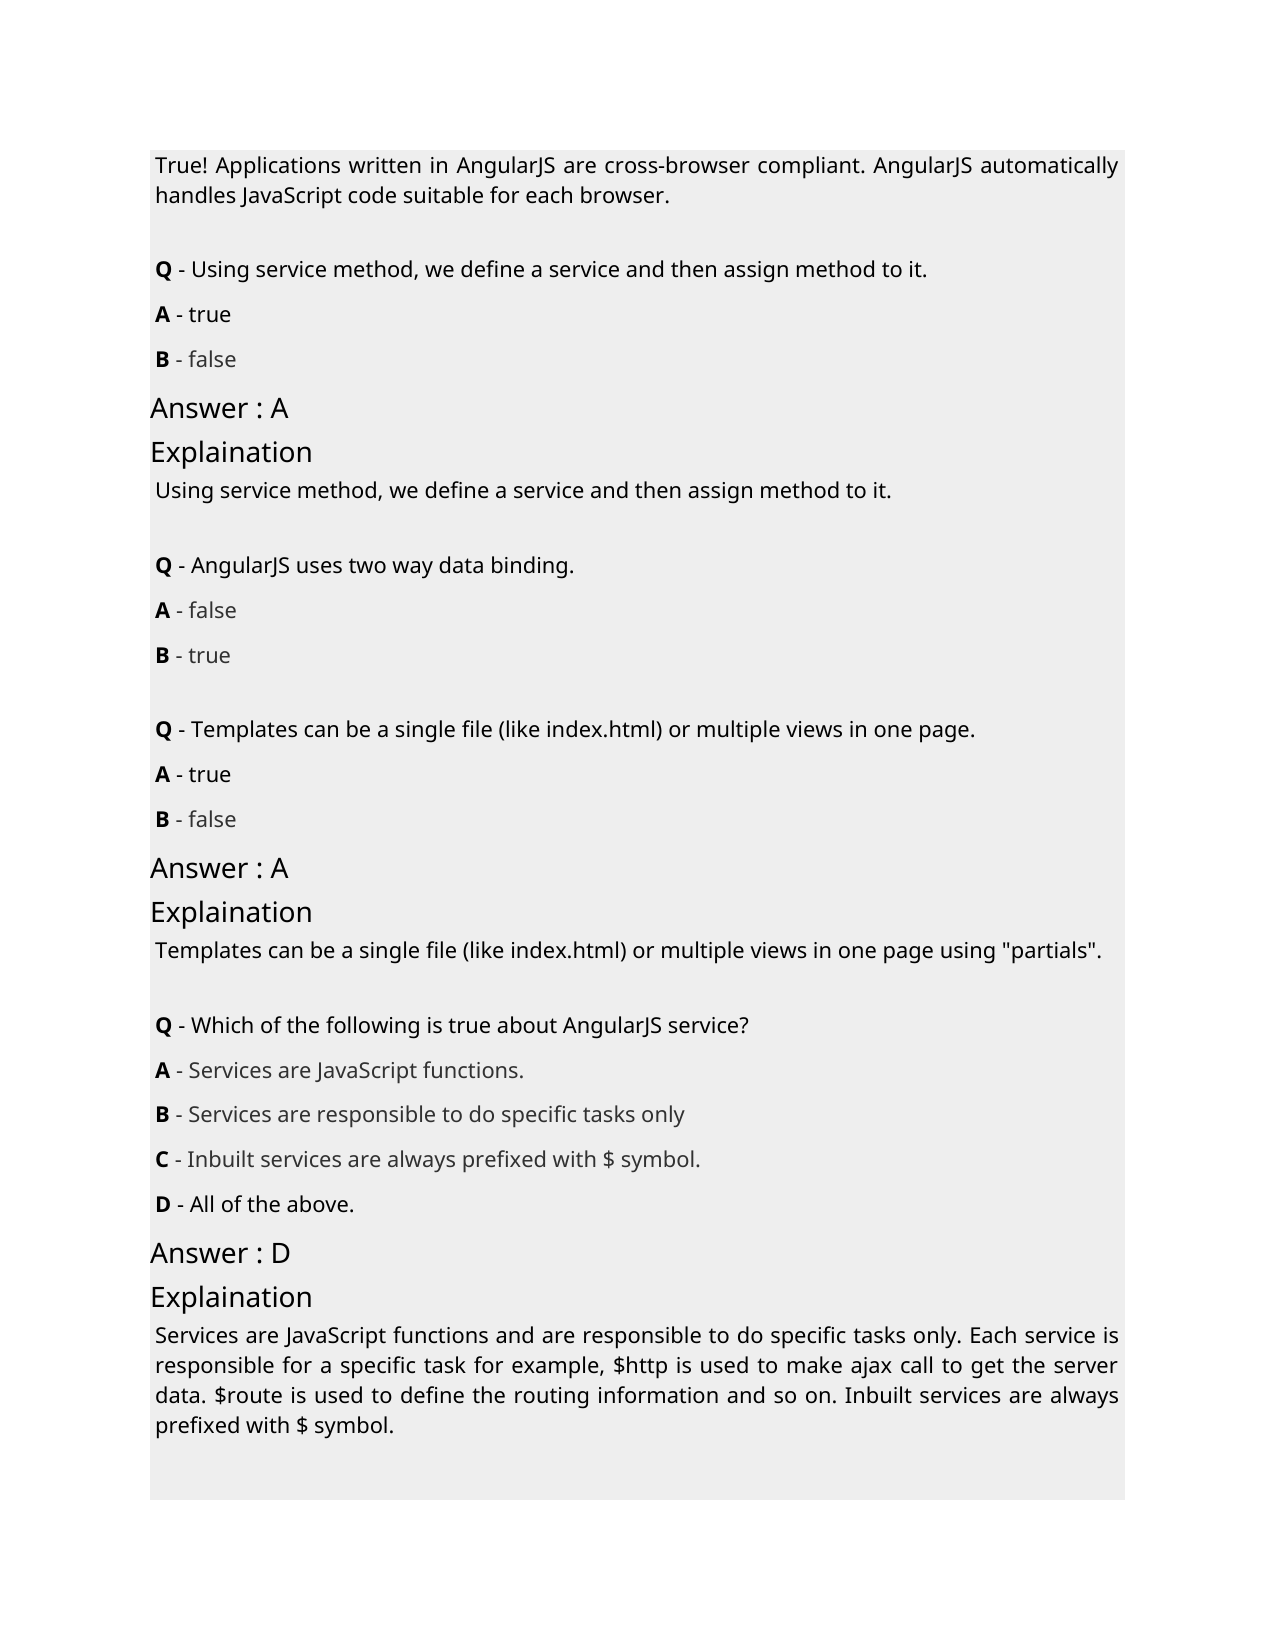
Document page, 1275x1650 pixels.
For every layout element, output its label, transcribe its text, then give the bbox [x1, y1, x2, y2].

text B - true [155, 639, 1120, 669]
text A - true [155, 299, 1120, 329]
text Q - Templates can be a single file (like index.html) or multiple views in one page. [155, 714, 1120, 744]
text Explaination [150, 1277, 1120, 1315]
text Answer : D [150, 1234, 1120, 1272]
text Services are JavaScript functions and are responsible to do specific tasks only. Each service is responsible for a specific task for example, $http is used to make ajax call to get the server data. $route is used to define the routing information and so on. Inbuilt services are always prefixed with $ symbol. [155, 1320, 1120, 1439]
text Answer : A [150, 848, 1120, 887]
text Explaination [150, 432, 1120, 470]
text True! Applications written in AngularJS are cross-browser compliant. AngularJS automatically handles JavaScript code suitable for each browser. [155, 150, 1120, 209]
text A - Services are JavaScript functions. [155, 1054, 1120, 1084]
text Q - Using service method, we define a service and then assign method to it. [155, 254, 1120, 284]
text A - true [155, 759, 1120, 789]
text Q - AngularJS uses two way data binding. [155, 550, 1120, 580]
text C - Inbuilt services are always prefixed with $ symbol. [155, 1144, 1120, 1174]
text B - false [155, 804, 1120, 833]
text Using service method, we define a service and then assign method to it. [155, 475, 1120, 505]
text B - false [155, 344, 1120, 374]
text B - Services are responsible to do specific tasks only [155, 1099, 1120, 1129]
text Templates can be a single file (like index.html) or multiple views in one page using "partials". [155, 935, 1120, 965]
text A - false [155, 595, 1120, 624]
text Answer : A [150, 389, 1120, 427]
text Q - Which of the following is true about AngularJS service? [155, 1010, 1120, 1039]
text Explaination [150, 892, 1120, 930]
text D - All of the above. [155, 1189, 1120, 1219]
